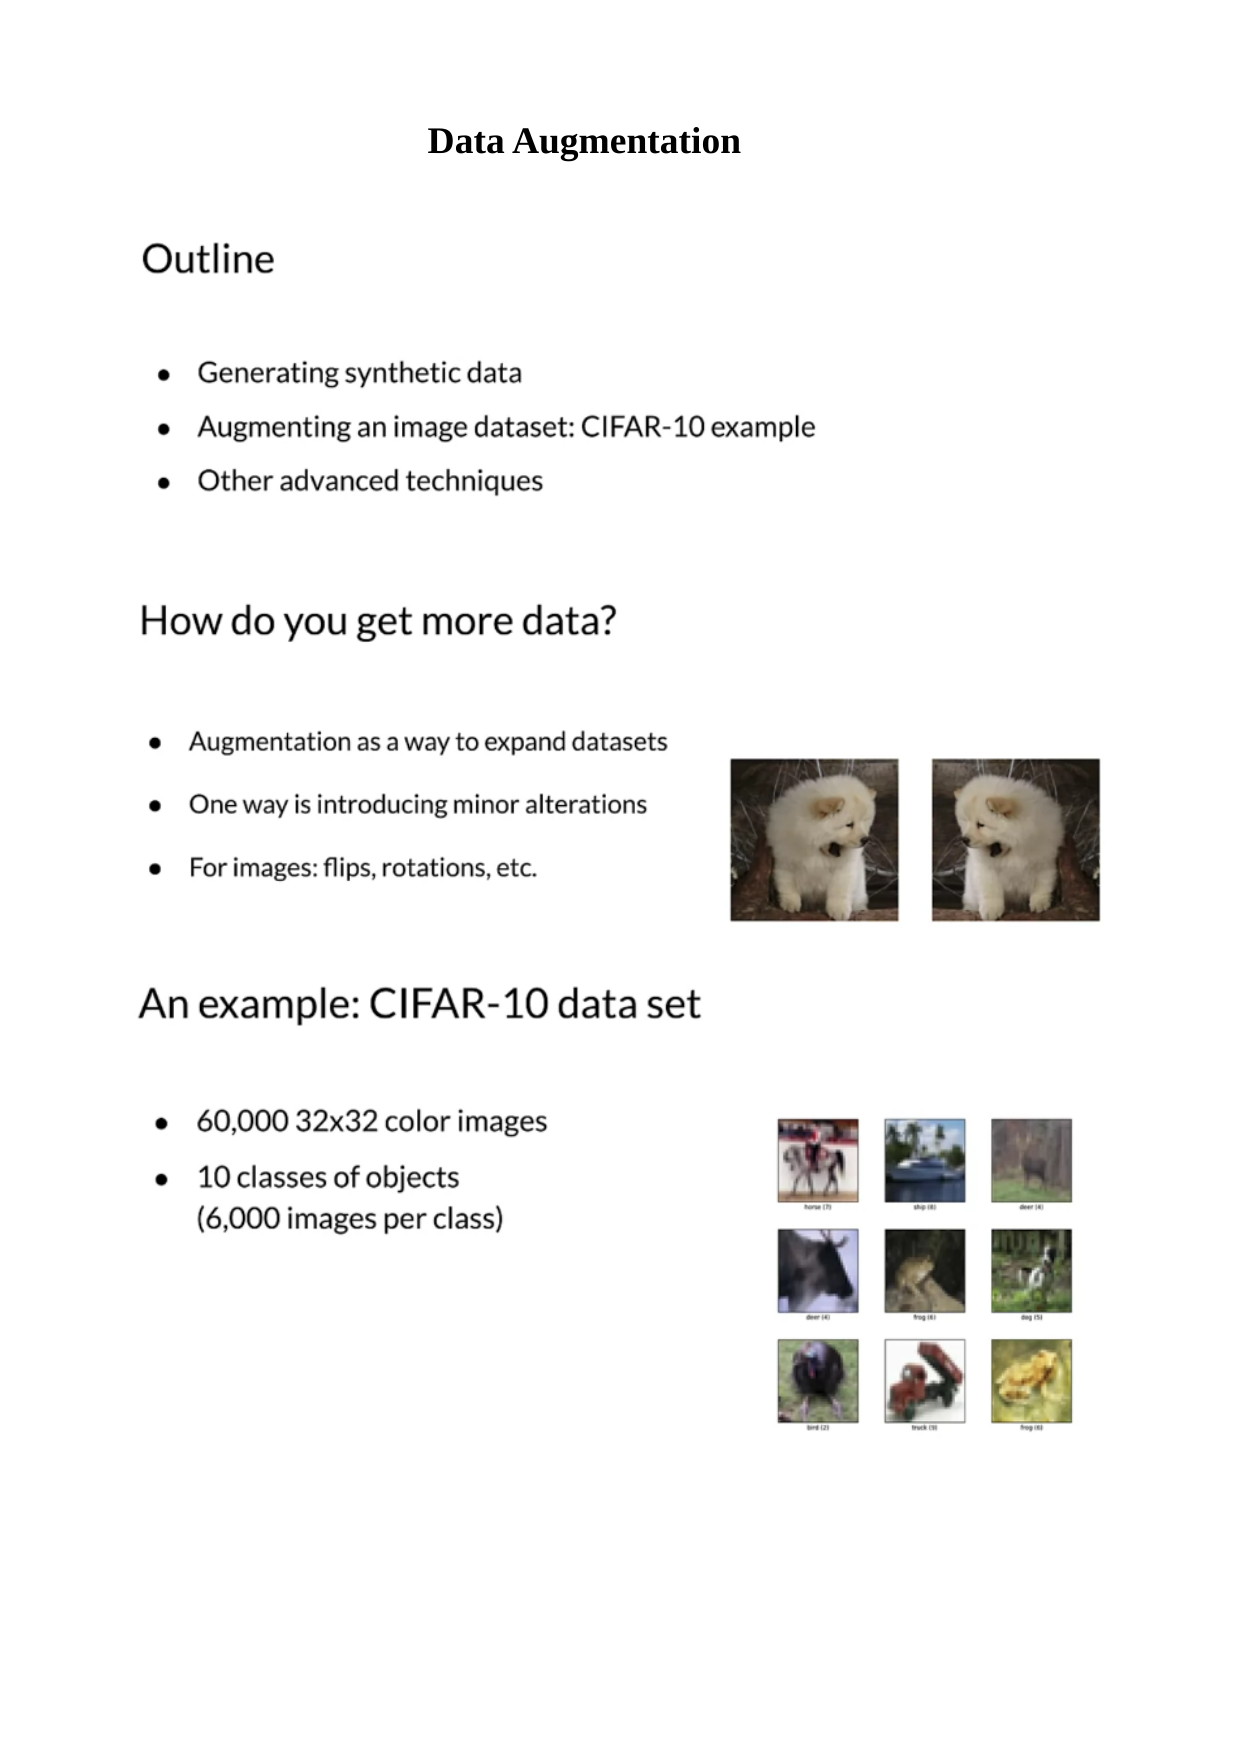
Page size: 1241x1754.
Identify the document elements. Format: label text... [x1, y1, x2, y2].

picture [118, 980, 1123, 1450]
subtitle Data Augmentation [118, 118, 1122, 161]
picture [118, 231, 1123, 517]
picture [118, 595, 1123, 938]
